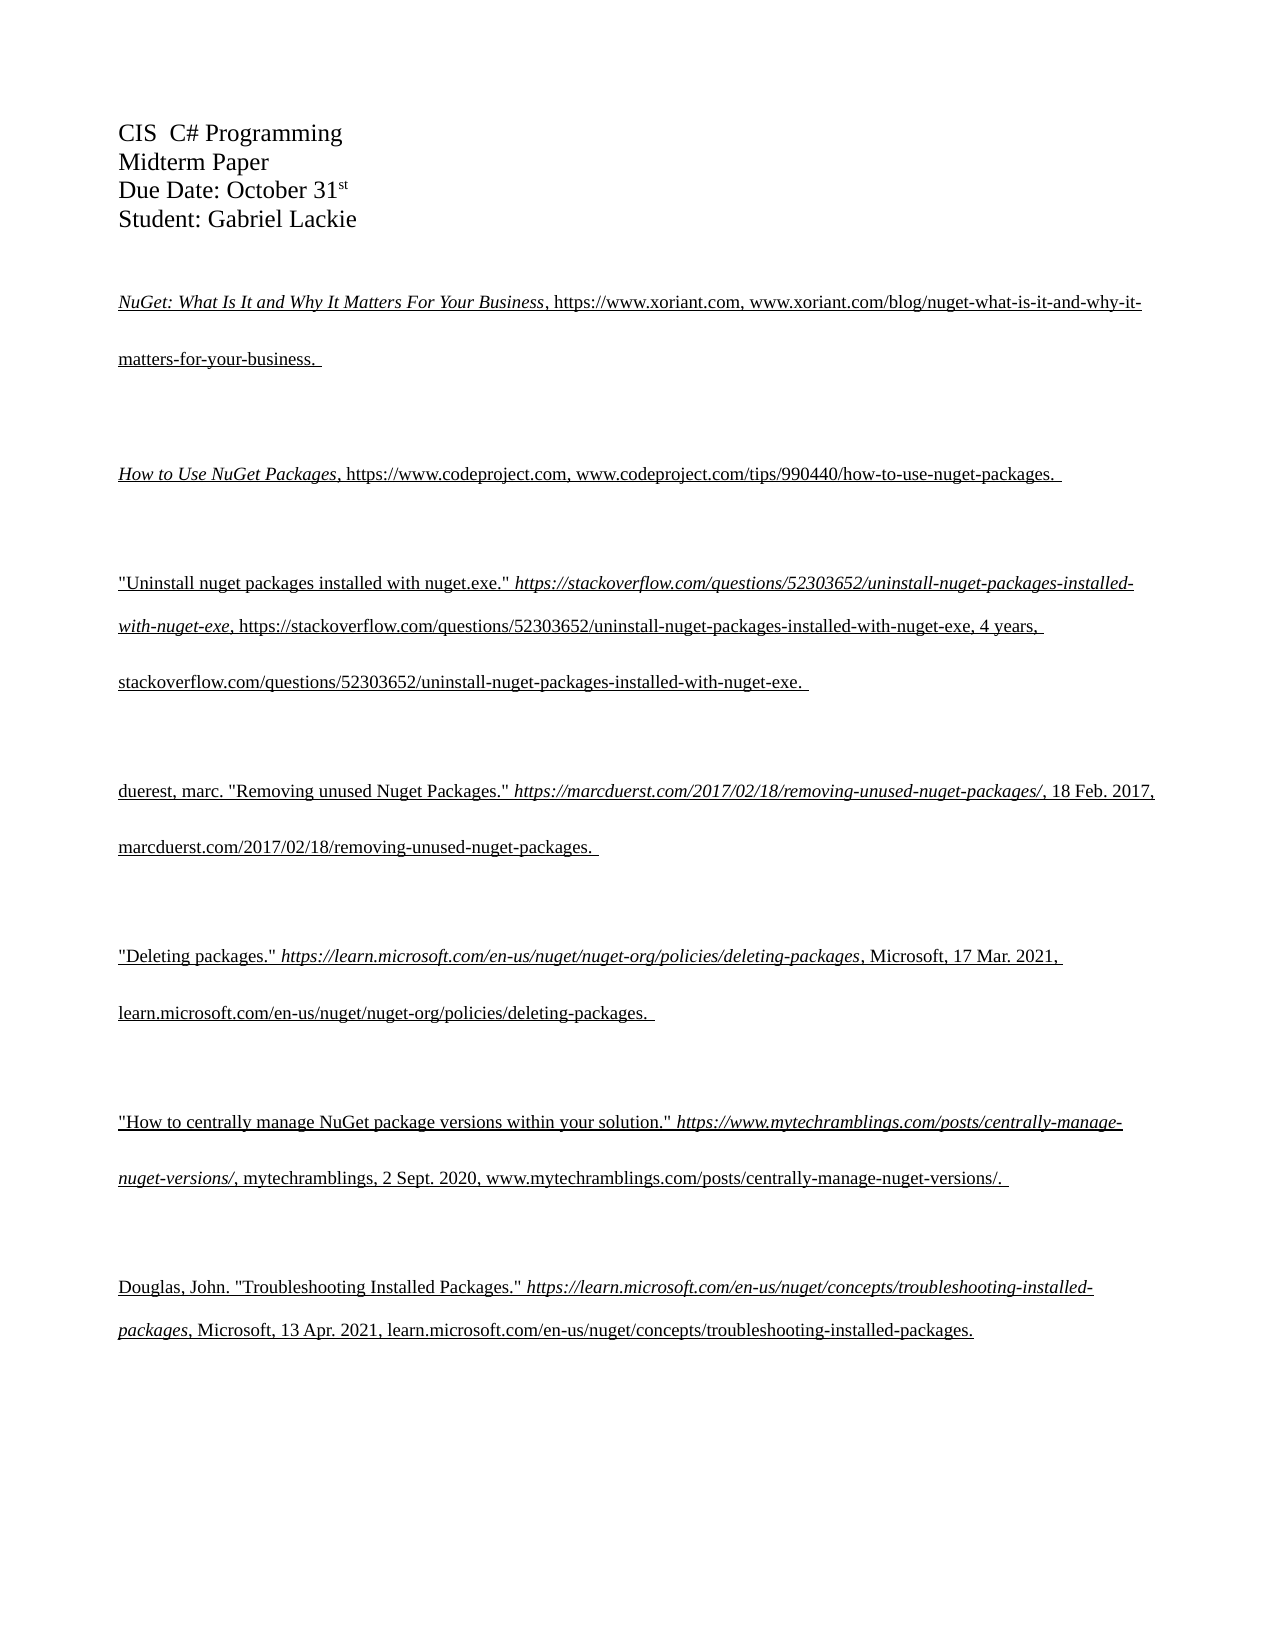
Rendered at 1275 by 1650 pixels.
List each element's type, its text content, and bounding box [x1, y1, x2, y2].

text Douglas, John. "Troubleshooting Installed Packages." https://learn.microsoft.com/en-us/nuget/concepts/troubleshooting-installed-packages, Microsoft, 13 Apr. 2021, learn.microsoft.com/en-us/nuget/concepts/troubleshooting-installed-packages. [118, 1276, 1157, 1341]
text duerest, marc. "Removing unused Nuget Packages." https://marcduerst.com/2017/02/18/removing-unused-nuget-packages/, 18 Feb. 2017, marcduerst.com/2017/02/18/removing-unused-nuget-packages. [118, 780, 1157, 859]
text "How to centrally manage NuGet package versions within your solution." https://www.mytechramblings.com/posts/centrally-manage-nuget-versions/, mytechramblings, 2 Sept. 2020, www.mytechramblings.com/posts/centrally-manage-nuget-versions/. [118, 1111, 1157, 1190]
text NuGet: What Is It and Why It Matters For Your Business, https://www.xoriant.com, www.xoriant.com/blog/nuget-what-is-it-and-why-it-matters-for-your-business. [118, 291, 1157, 370]
text "Uninstall nuget packages installed with nuget.exe." https://stackoverflow.com/questions/52303652/uninstall-nuget-packages-installed-with-nuget-exe, https://stackoverflow.com/questions/52303652/uninstall-nuget-packages-installed-with-nuget-exe, 4 years, stackoverflow.com/questions/52303652/uninstall-nuget-packages-installed-with-nuget-exe. [118, 572, 1157, 694]
text How to Use NuGet Packages, https://www.codeproject.com, www.codeproject.com/tips/990440/how-to-use-nuget-packages. [118, 457, 1157, 485]
text "Deleting packages." https://learn.microsoft.com/en-us/nuget/nuget-org/policies/deleting-packages, Microsoft, 17 Mar. 2021, learn.microsoft.com/en-us/nuget/nuget-org/policies/deleting-packages. [118, 945, 1157, 1024]
